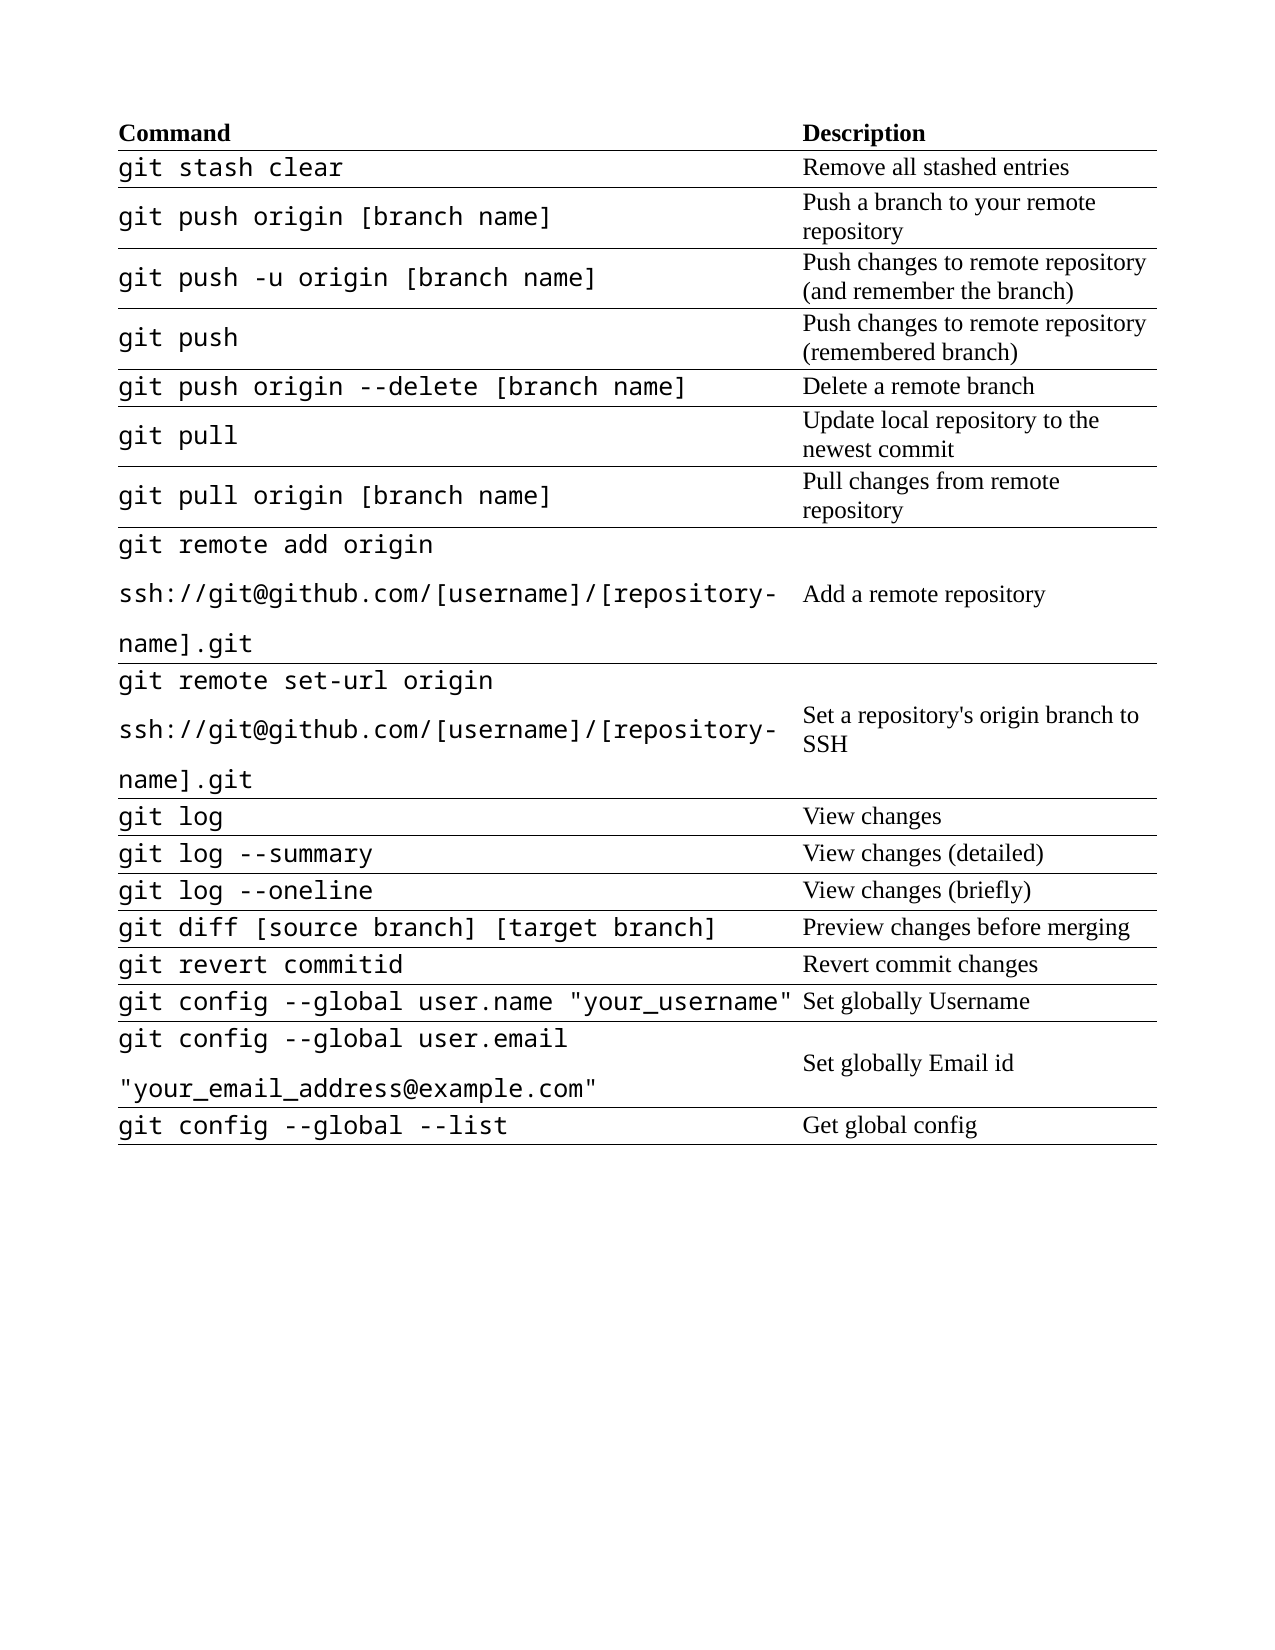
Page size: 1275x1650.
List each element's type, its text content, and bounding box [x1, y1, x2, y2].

table_cell Update local repository to the newest commit [802, 407, 1157, 466]
table_cell Set globally Username [802, 985, 1157, 1021]
table_cell git log --oneline [118, 874, 802, 909]
table_cell git remote add origin ssh://git@github.com/[username]/[repository-name].git [118, 528, 802, 662]
table_cell git push [118, 309, 802, 368]
table_cell git diff [source branch] [target branch] [118, 911, 802, 947]
table_cell View changes [802, 799, 1157, 835]
table_cell Remove all stashed entries [802, 151, 1157, 187]
table_cell git config --global user.email "your_email_address@example.com" [118, 1022, 802, 1107]
table_cell git revert commitid [118, 948, 802, 984]
table_cell View changes (briefly) [802, 874, 1157, 909]
table_header Command [118, 118, 802, 150]
table_cell Set globally Email id [802, 1022, 1157, 1107]
table_cell Add a remote repository [802, 528, 1157, 662]
table_cell Set a repository's origin branch to SSH [802, 664, 1157, 798]
table_cell Delete a remote branch [802, 370, 1157, 406]
table_cell git push origin [branch name] [118, 188, 802, 247]
table_cell git push origin --delete [branch name] [118, 370, 802, 406]
table_cell Pull changes from remote repository [802, 467, 1157, 527]
table_cell git stash clear [118, 151, 802, 187]
table_cell Revert commit changes [802, 948, 1157, 984]
table_cell git push -u origin [branch name] [118, 249, 802, 308]
table_cell View changes (detailed) [802, 836, 1157, 872]
table_cell git config --global user.name "your_username" [118, 985, 802, 1021]
table_cell git remote set-url origin ssh://git@github.com/[username]/[repository-name].git [118, 664, 802, 798]
table_cell git log [118, 799, 802, 835]
table_header Description [802, 118, 1157, 150]
table_cell git log --summary [118, 836, 802, 872]
table_cell git pull [118, 407, 802, 466]
table_cell Preview changes before merging [802, 911, 1157, 947]
table_cell git pull origin [branch name] [118, 467, 802, 527]
table_cell Push changes to remote repository (remembered branch) [802, 309, 1157, 368]
table_cell Push changes to remote repository (and remember the branch) [802, 249, 1157, 308]
table_cell Push a branch to your remote repository [802, 188, 1157, 247]
table_cell git config --global --list [118, 1108, 802, 1144]
table_cell Get global config [802, 1108, 1157, 1144]
